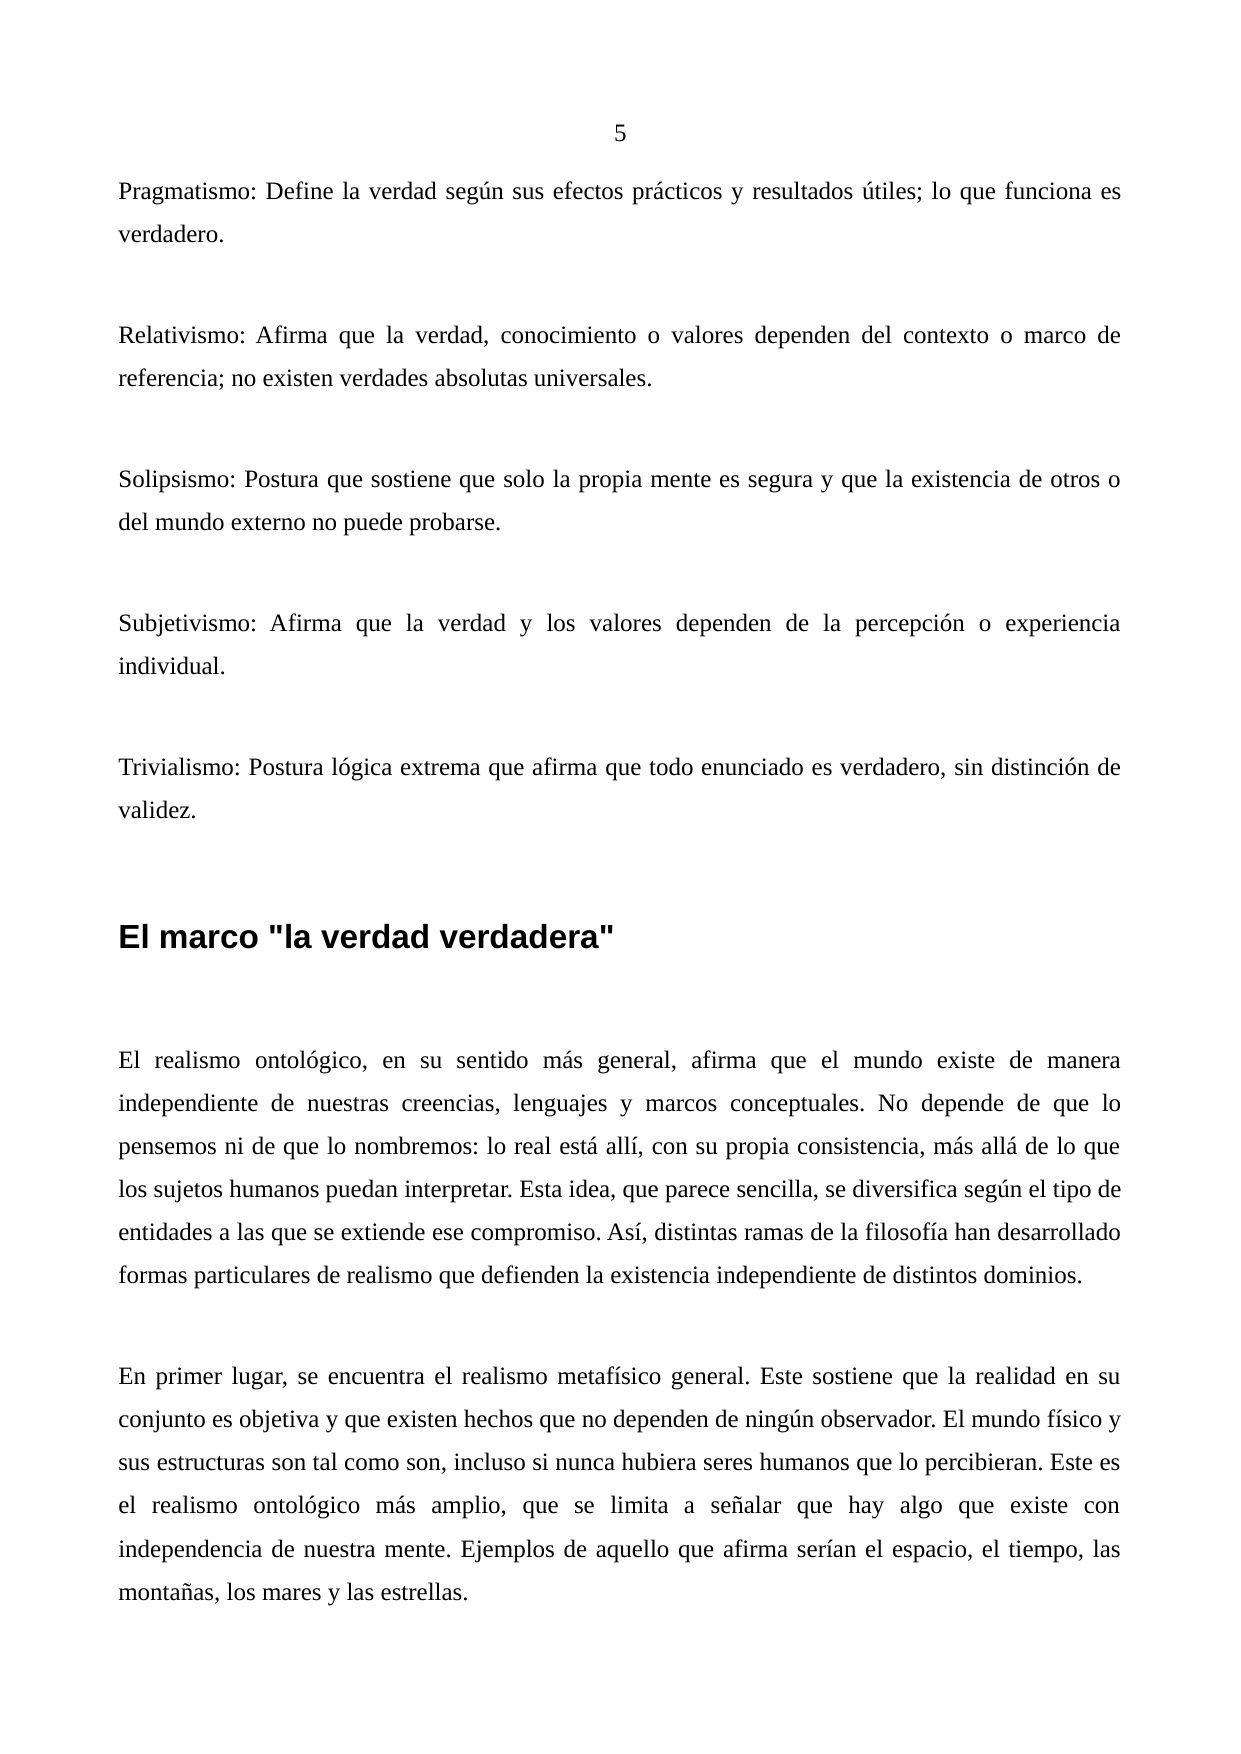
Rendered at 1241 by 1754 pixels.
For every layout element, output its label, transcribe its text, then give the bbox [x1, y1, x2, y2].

text El realismo ontológico, en su sentido más general, afirma que el mundo existe de manera independiente de nuestras creencias, lenguajes y marcos conceptuales. No depende de que lo pensemos ni de que lo nombremos: lo real está allí, con su propia consistencia, más allá de lo que los sujetos humanos puedan interpretar. Esta idea, que parece sencilla, se diversifica según el tipo de entidades a las que se extiende ese compromiso. Así, distintas ramas de la filosofía han desarrollado formas particulares de realismo que defienden la existencia independiente de distintos dominios. [118, 1045, 1122, 1289]
text Relativismo: Afirma que la verdad, conocimiento o valores dependen del contexto o marco de referencia; no existen verdades absolutas universales. [118, 320, 1122, 392]
text En primer lugar, se encuentra el realismo metafísico general. Este sostiene que la realidad en su conjunto es objetiva y que existen hechos que no dependen de ningún observador. El mundo físico y sus estructuras son tal como son, incluso si nunca hubiera seres humanos que lo percibieran. Este es el realismo ontológico más amplio, que se limita a señalar que hay algo que existe con independencia de nuestra mente. Ejemplos de aquello que afirma serían el espacio, el tiempo, las montañas, los mares y las estrellas. [118, 1361, 1122, 1606]
text Pragmatismo: Define la verdad según sus efectos prácticos y resultados útiles; lo que funciona es verdadero. [118, 176, 1122, 248]
text Subjetivismo: Afirma que la verdad y los valores dependen de la percepción o experiencia individual. [118, 608, 1122, 680]
text Solipsismo: Postura que sostiene que solo la propia mente es segura y que la existencia de otros o del mundo externo no puede probarse. [118, 464, 1122, 536]
subtitle El marco "la verdad verdadera" [118, 917, 1122, 955]
text Trivialismo: Postura lógica extrema que afirma que todo enunciado es verdadero, sin distinción de validez. [118, 752, 1122, 824]
